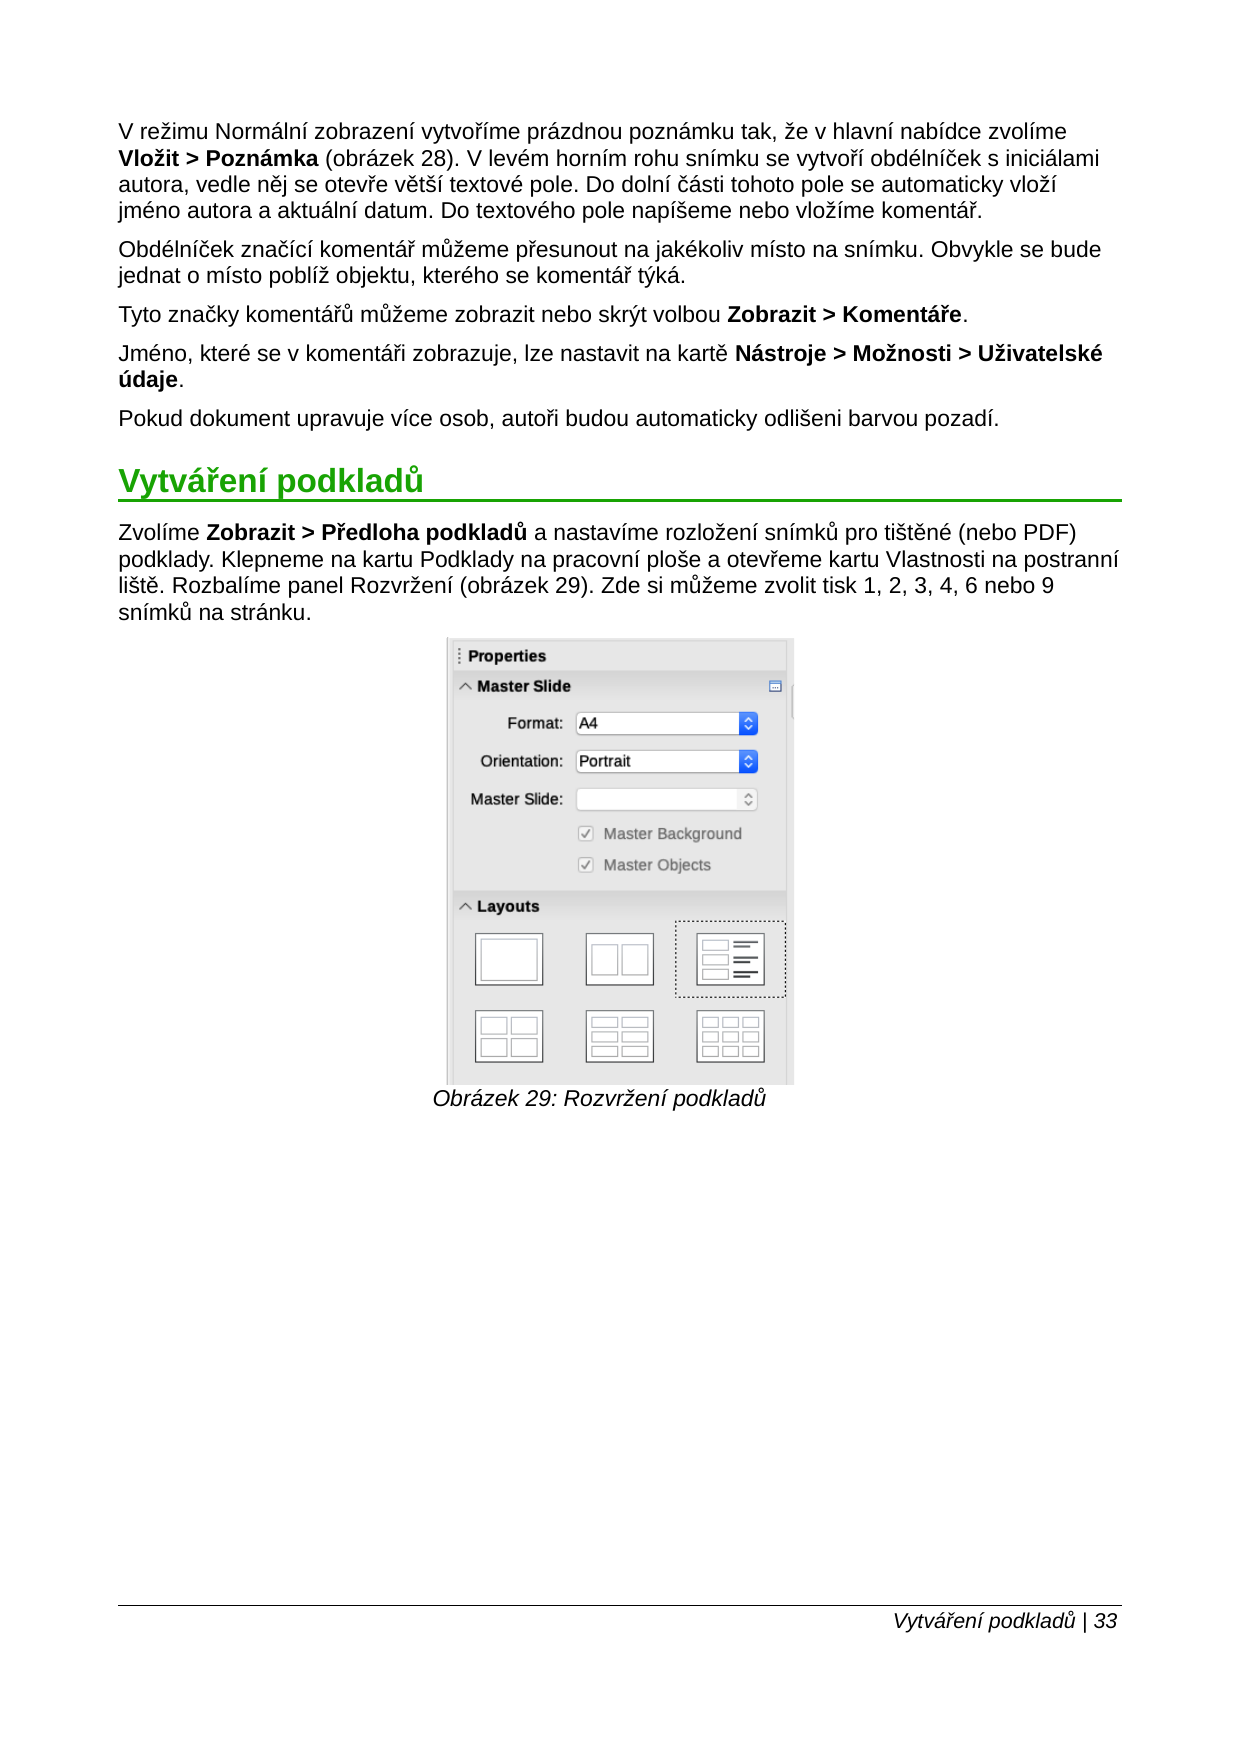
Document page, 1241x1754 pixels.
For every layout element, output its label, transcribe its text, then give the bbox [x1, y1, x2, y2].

text V režimu Normální zobrazení vytvoříme prázdnou poznámku tak, že v hlavní nabídce zvolíme Vložit > Poznámka (obrázek 33). V levém horním rohu snímku se vytvoří obdélníček s iniciálami autora, vedle něj se otevře větší textové pole. Do dolní části tohoto pole se automaticky vloží jméno autora a aktuální datum. Do textového pole napíšeme nebo vložíme komentář. [118, 118, 1122, 223]
text Jméno, které se v komentáři zobrazuje, lze nastavit na kartě Nástroje > Možnosti > Uživatelské údaje. [118, 340, 1122, 393]
picture [446, 637, 795, 1085]
text Tyto značky komentářů můžeme zobrazit nebo skrýt volbou Zobrazit > Komentáře. [118, 301, 1122, 328]
text Pokud dokument upravuje více osob, autoři budou automaticky odlišeni barvou pozadí. [118, 405, 1122, 432]
text Obrázek 29: Rozvržení podkladů [432, 637, 808, 1111]
text Obdélníček značící komentář můžeme přesunout na jakékoliv místo na snímku. Obvykle se bude jednat o místo poblíž objektu, kterého se komentář týká. [118, 236, 1122, 289]
text Zvolíme Zobrazit > Předloha podkladů a nastavíme rozložení snímků pro tištěné (nebo PDF) podklady. Klepneme na kartu Podklady na pracovní ploše a otevřeme kartu Vlastnosti na postranní liště. Rozbalíme panel Rozvržení (obrázek 29). Zde si můžeme zvolit tisk 1, 2, 3, 4, 6 nebo 9 snímků na stránku. [118, 519, 1122, 625]
subtitle Vytváření podkladů [118, 461, 1122, 499]
